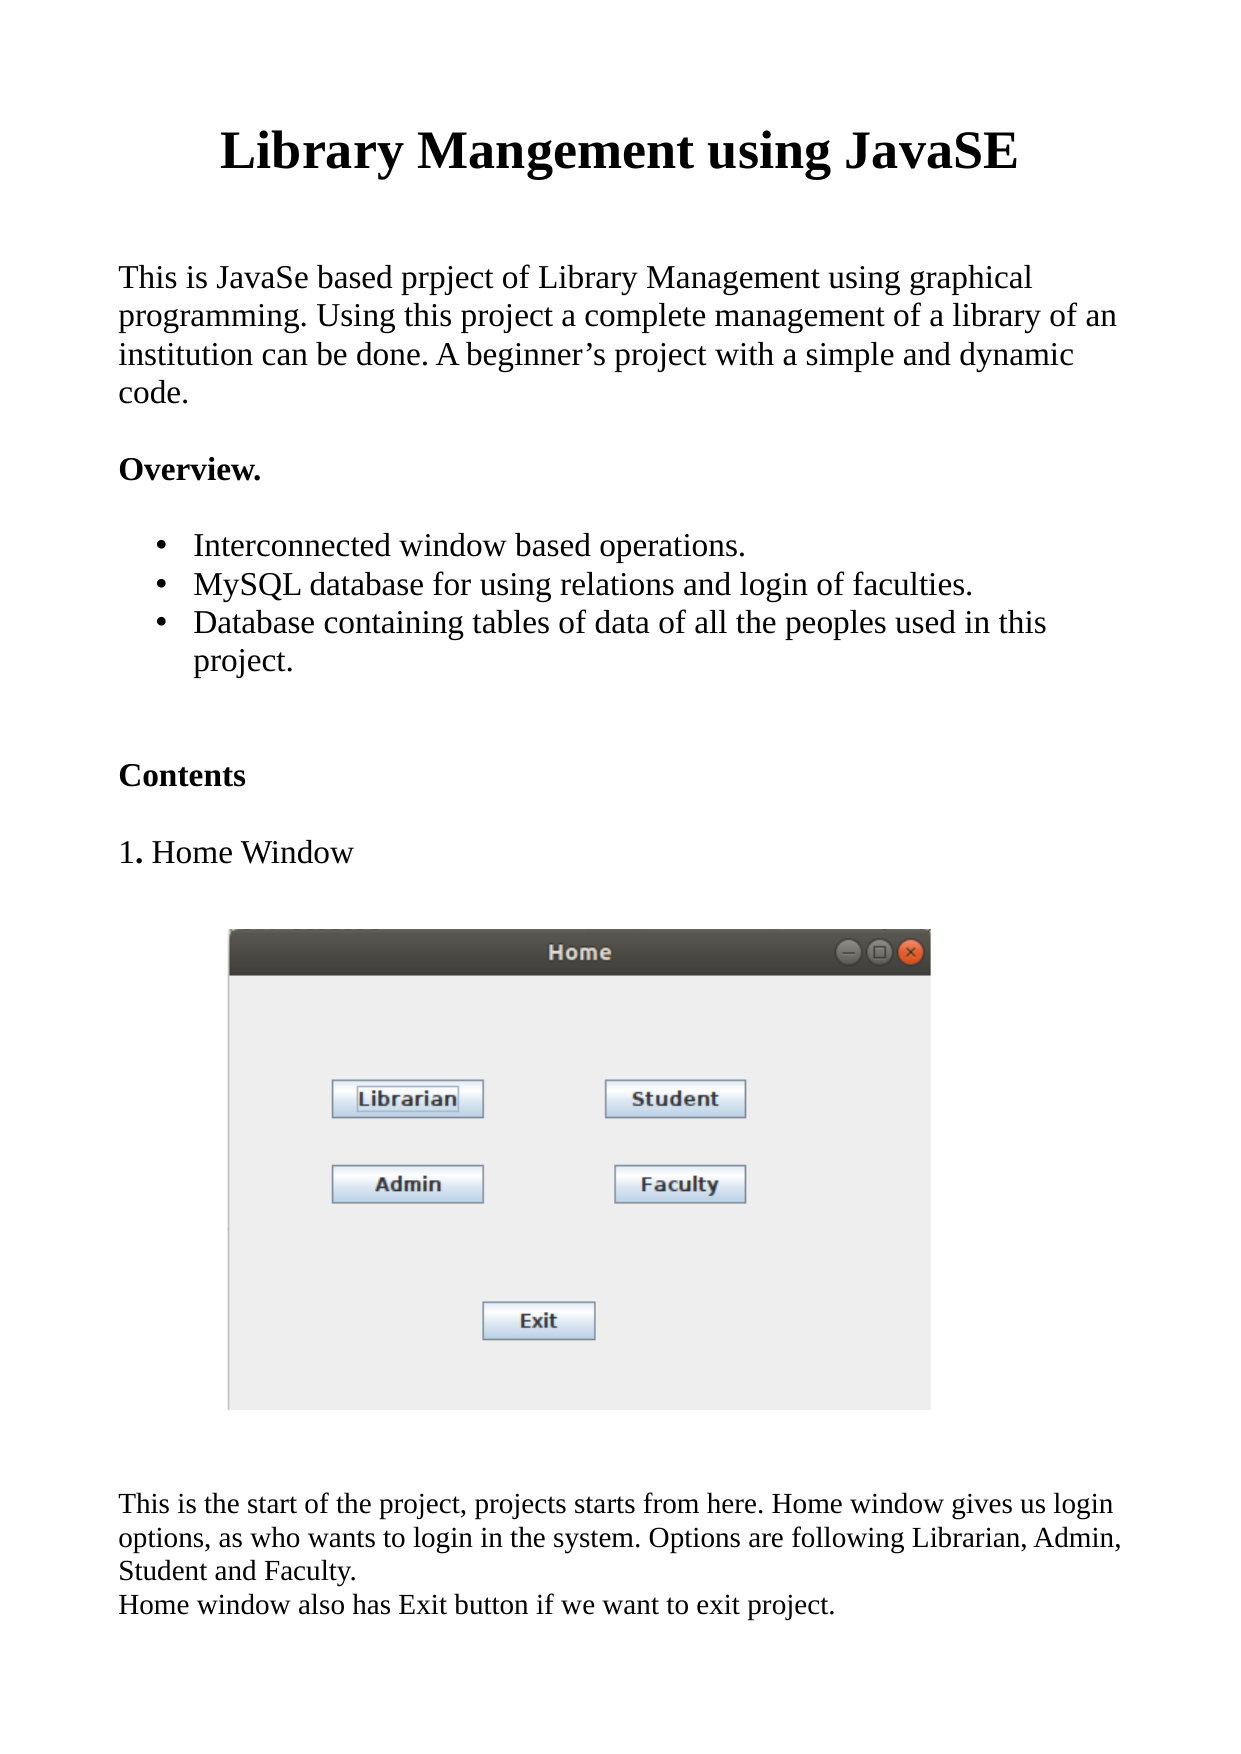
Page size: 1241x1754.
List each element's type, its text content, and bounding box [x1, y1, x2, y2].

text Library Mangement using JavaSE [118, 118, 1122, 180]
text This is the start of the project, projects starts from here. Home window gives us login options, as who wants to login in the system. Options are following Librarian, Admin, Student and Faculty. [118, 1486, 1122, 1587]
text This is JavaSe based prpject of Library Management using graphical programming. Using this project a complete management of a library of an institution can be done. A beginner’s project with a simple and dynamic code. [118, 257, 1122, 410]
list Interconnected window based operations. [156, 525, 1122, 564]
text Overview. [118, 449, 1122, 487]
list MySQL database for using relations and login of faculties. [156, 564, 1122, 602]
text 1. Home Window [118, 832, 1122, 870]
text Home window also has Exit button if we want to exit project. [118, 1587, 1122, 1621]
text Contents [118, 755, 1122, 794]
list Database containing tables of data of all the peoples used in this project. [156, 602, 1122, 679]
picture [389, 929, 767, 1410]
